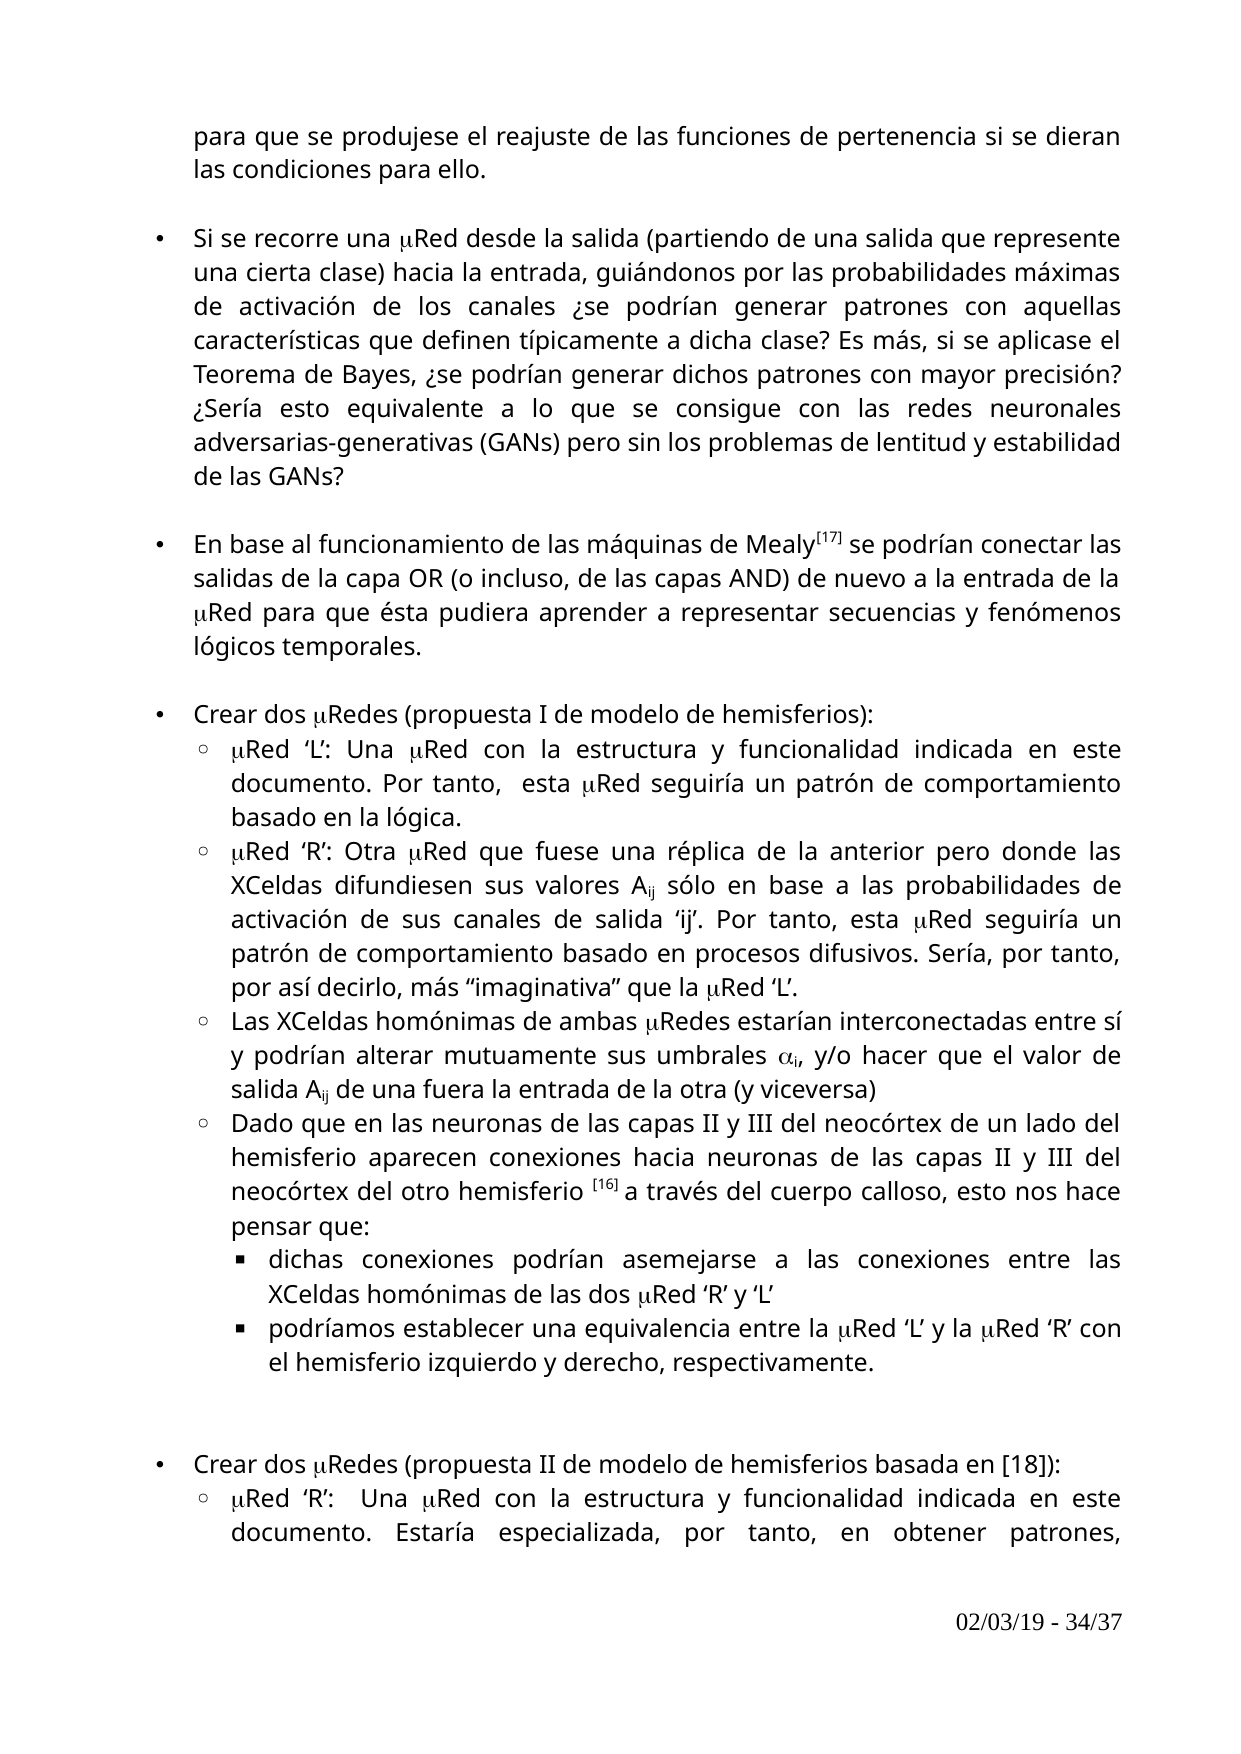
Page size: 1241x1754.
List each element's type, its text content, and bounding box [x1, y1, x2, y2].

list para que se produjese el reajuste de las funciones de pertenencia si se dieran las condiciones para ello. [156, 118, 1122, 186]
list podríamos establecer una equivalencia entre la Red ‘L’ y la Red ‘R’ con el hemisferio izquierdo y derecho, respectivamente. [231, 1310, 1122, 1378]
list Red ‘R’: Otra Red que fuese una réplica de la anterior pero donde las XCeldas difundiesen sus valores Aij sólo en base a las probabilidades de activación de sus canales de salida ‘ij’. Por tanto, esta Red seguiría un patrón de comportamiento basado en procesos difusivos. Sería, por tanto, por así decirlo, más “imaginativa” que la Red ‘L’. [193, 833, 1122, 1004]
list Si se recorre una Red desde la salida (partiendo de una salida que represente una cierta clase) hacia la entrada, guiándonos por las probabilidades máximas de activación de los canales ¿se podrían generar patrones con aquellas características que definen típicamente a dicha clase? Es más, si se aplicase el Teorema de Bayes, ¿se podrían generar dichos patrones con mayor precisión?¿Sería esto equivalente a lo que se consigue con las redes neuronales adversarias-generativas (GANs) pero sin los problemas de lentitud y estabilidad de las GANs? [156, 220, 1122, 493]
list Red ‘R’: Una Red con la estructura y funcionalidad indicada en este documento. Estaría especializada, por tanto, en obtener patrones, [193, 1481, 1122, 1549]
list Red ‘L’: Una Red con la estructura y funcionalidad indicada en este documento. Por tanto, esta Red seguiría un patrón de comportamiento basado en la lógica. [193, 731, 1122, 833]
list En base al funcionamiento de las máquinas de Mealy[17] se podrían conectar las salidas de la capa OR (o incluso, de las capas AND) de nuevo a la entrada de la Red para que ésta pudiera aprender a representar secuencias y fenómenos lógicos temporales. [156, 527, 1122, 663]
list Dado que en las neuronas de las capas II y III del neocórtex de un lado del hemisferio aparecen conexiones hacia neuronas de las capas II y III del neocórtex del otro hemisferio [16] a través del cuerpo calloso, esto nos hace pensar que: [193, 1106, 1122, 1242]
list Crear dos Redes (propuesta II de modelo de hemisferios basada en [18]): [156, 1447, 1122, 1481]
list Las XCeldas homónimas de ambas Redes estarían interconectadas entre sí y podrían alterar mutuamente sus umbrales i, y/o hacer que el valor de salida Aij de una fuera la entrada de la otra (y viceversa) [193, 1004, 1122, 1106]
list Crear dos Redes (propuesta I de modelo de hemisferios): [156, 697, 1122, 731]
list dichas conexiones podrían asemejarse a las conexiones entre las XCeldas homónimas de las dos Red ‘R’ y ‘L’ [231, 1242, 1122, 1310]
